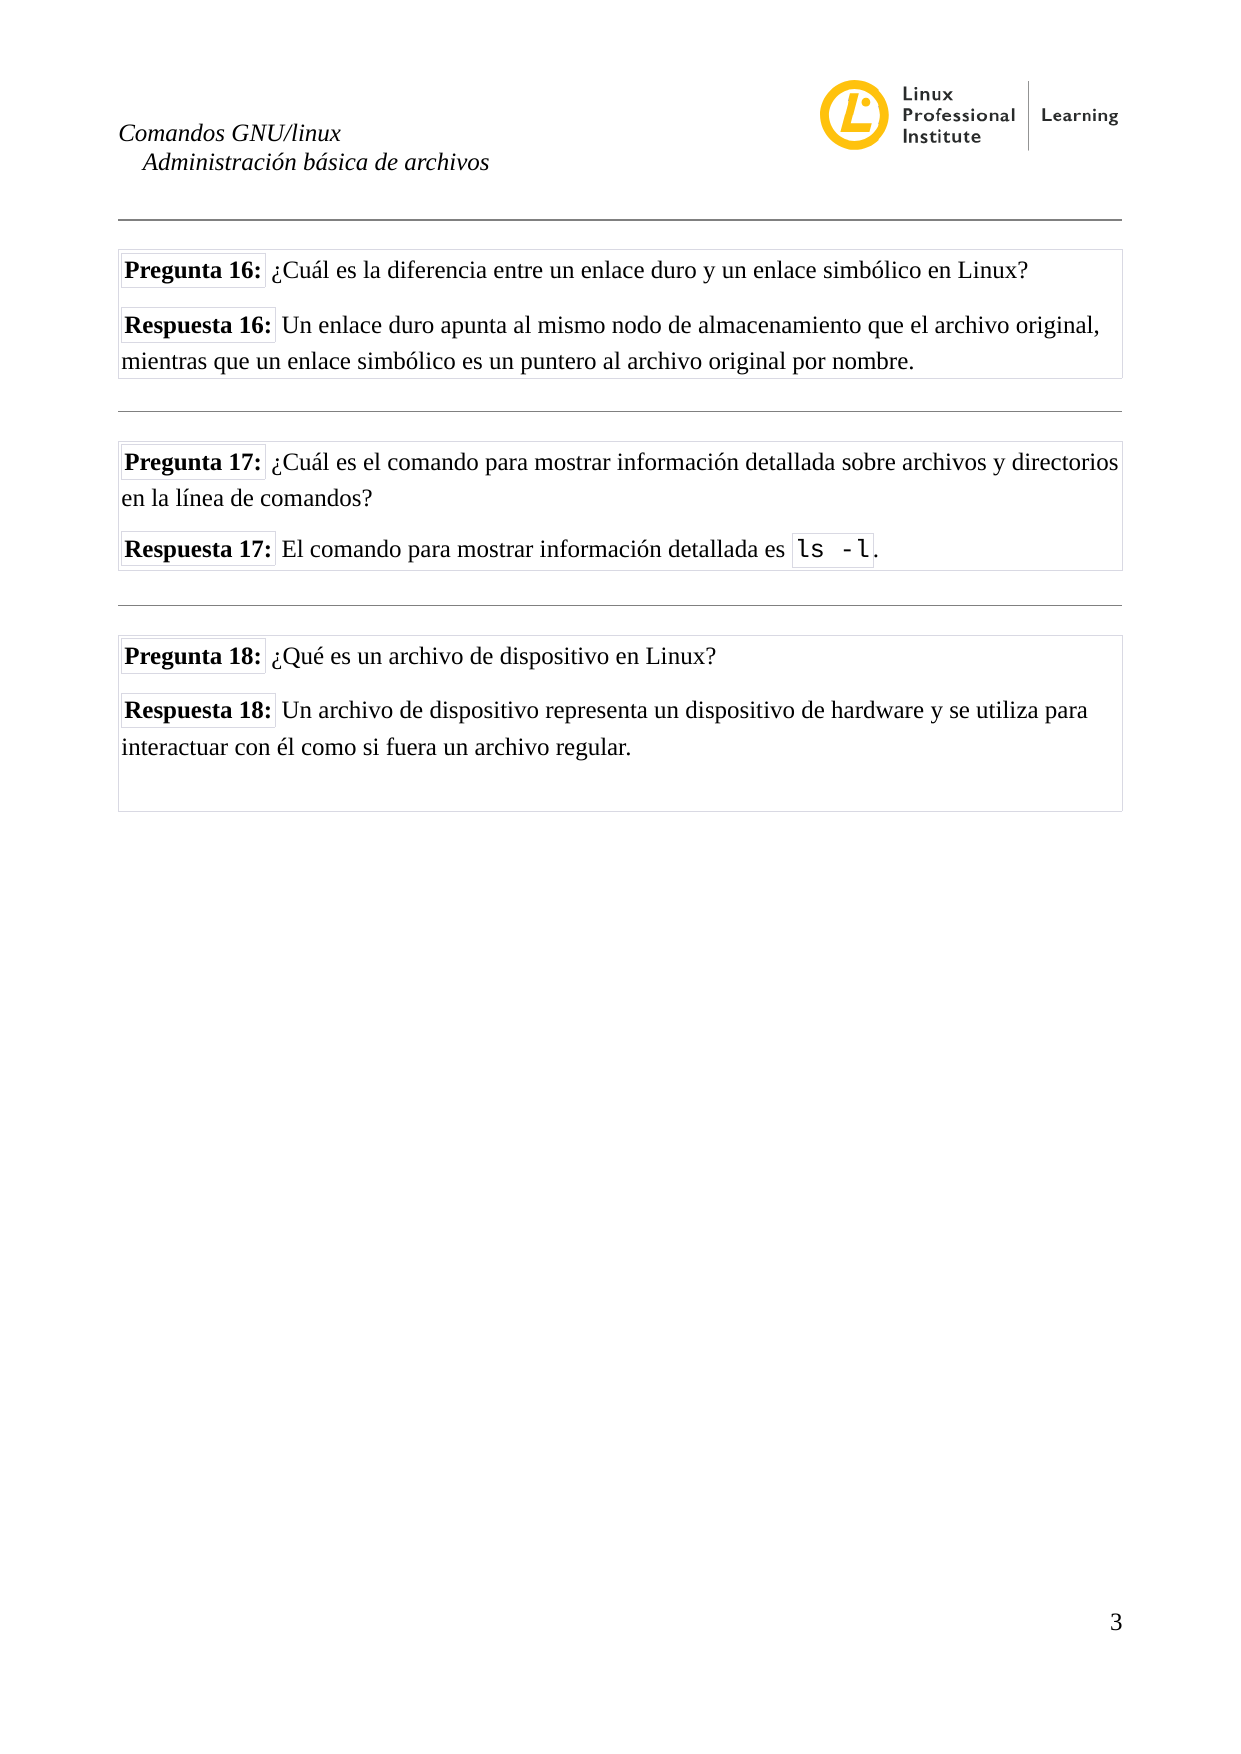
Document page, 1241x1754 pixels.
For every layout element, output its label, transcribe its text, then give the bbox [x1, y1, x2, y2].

text Pregunta 17: ¿Cuál es el comando para mostrar información detallada sobre archivos y directorios en la línea de comandos? [119, 442, 1122, 512]
text Respuesta 18: Un archivo de dispositivo representa un dispositivo de hardware y se utiliza para interactuar con él como si fuera un archivo regular. [119, 689, 1122, 760]
text Respuesta 17: El comando para mostrar información detallada es ls -l. [119, 528, 1122, 570]
picture [819, 79, 1119, 151]
text Pregunta 18: ¿Qué es un archivo de dispositivo en Linux? [119, 636, 1122, 673]
text Respuesta 16: Un enlace duro apunta al mismo nodo de almacenamiento que el archivo original, mientras que un enlace simbólico es un puntero al archivo original por nombre. [119, 304, 1122, 378]
text Pregunta 16: ¿Cuál es la diferencia entre un enlace duro y un enlace simbólico en Linux? [119, 250, 1122, 287]
